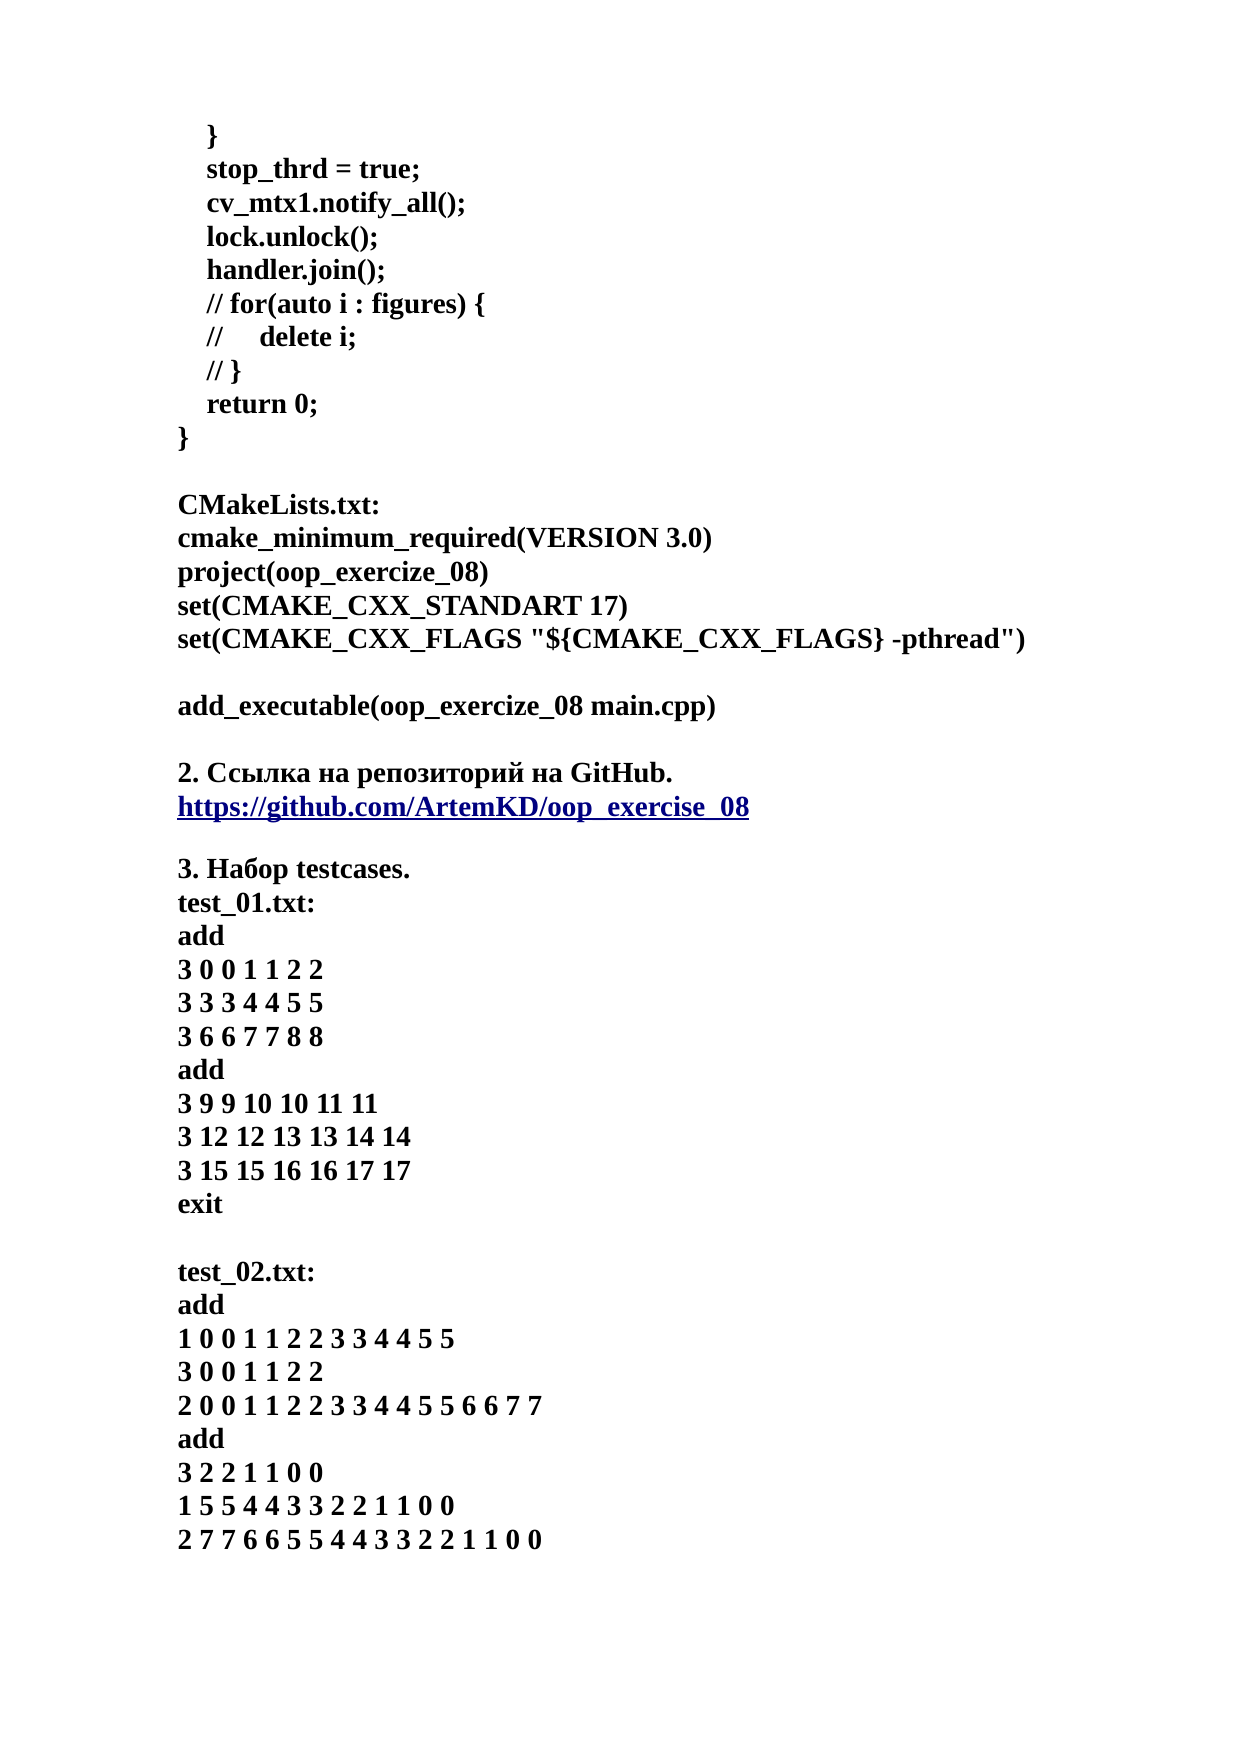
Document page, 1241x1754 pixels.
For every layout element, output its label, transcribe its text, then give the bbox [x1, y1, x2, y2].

text 2. Ссылка на репозиторий на GitHub. [177, 755, 1152, 789]
text test_02.txt: [177, 1254, 1152, 1287]
text handler.join(); [177, 252, 1152, 286]
text lock.unlock(); [177, 219, 1152, 252]
text 3 15 15 16 16 17 17 [177, 1153, 1152, 1187]
text } [177, 118, 1152, 152]
text 3 3 3 4 4 5 5 [177, 985, 1152, 1019]
text // for(auto i : figures) { [177, 286, 1152, 319]
text CMakeLists.txt: [177, 487, 1152, 521]
text 1 0 0 1 1 2 2 3 3 4 4 5 5 [177, 1321, 1152, 1354]
text 3 0 0 1 1 2 2 [177, 952, 1152, 985]
text add_executable(oop_exercize_08 main.cpp) [177, 688, 1152, 722]
text add [177, 1421, 1152, 1455]
text 3 6 6 7 7 8 8 [177, 1019, 1152, 1052]
text stop_thrd = true; [177, 152, 1152, 185]
text 1 5 5 4 4 3 3 2 2 1 1 0 0 [177, 1488, 1152, 1522]
text 3. Набор testcases. [177, 851, 1152, 885]
text // delete i; [177, 319, 1152, 353]
text exit [177, 1187, 1152, 1220]
text } [177, 420, 1152, 453]
text set(CMAKE_CXX_FLAGS "${CMAKE_CXX_FLAGS} -pthread") [177, 621, 1152, 655]
text https://github.com/ArtemKD/oop_exercise_08 [177, 789, 1152, 822]
text cmake_minimum_required(VERSION 3.0) [177, 521, 1152, 554]
text test_01.txt: [177, 885, 1152, 918]
text cv_mtx1.notify_all(); [177, 185, 1152, 219]
text 3 9 9 10 10 11 11 [177, 1086, 1152, 1119]
text set(CMAKE_CXX_STANDART 17) [177, 588, 1152, 621]
text 2 7 7 6 6 5 5 4 4 3 3 2 2 1 1 0 0 [177, 1522, 1152, 1556]
text // } [177, 353, 1152, 386]
text 3 2 2 1 1 0 0 [177, 1455, 1152, 1488]
text project(oop_exercize_08) [177, 554, 1152, 588]
text add [177, 1052, 1152, 1086]
text add [177, 918, 1152, 952]
text return 0; [177, 386, 1152, 420]
text 2 0 0 1 1 2 2 3 3 4 4 5 5 6 6 7 7 [177, 1388, 1152, 1421]
text 3 12 12 13 13 14 14 [177, 1119, 1152, 1153]
text 3 0 0 1 1 2 2 [177, 1354, 1152, 1388]
text add [177, 1287, 1152, 1321]
